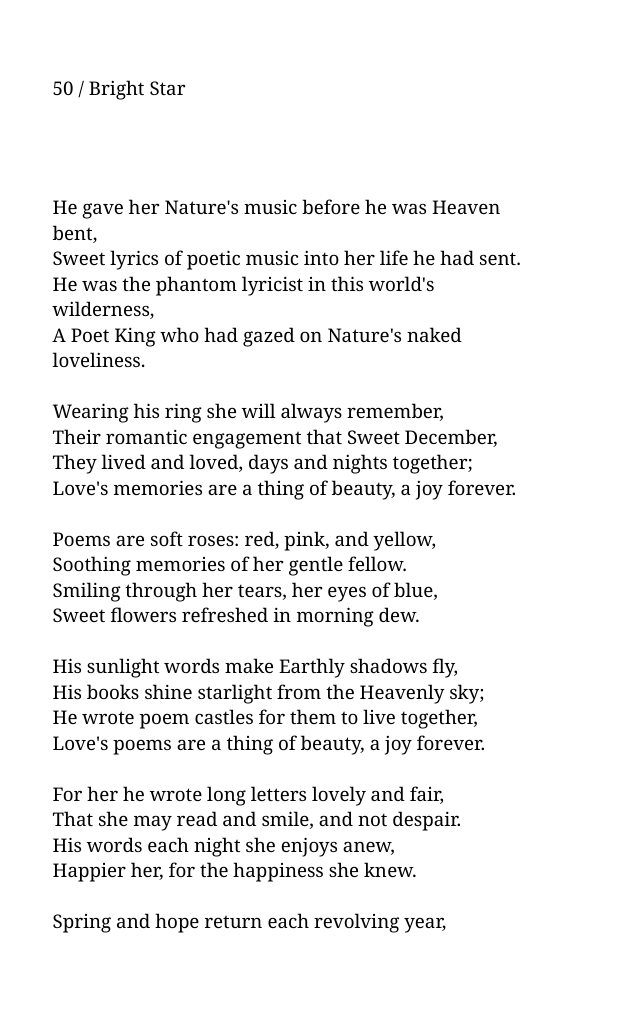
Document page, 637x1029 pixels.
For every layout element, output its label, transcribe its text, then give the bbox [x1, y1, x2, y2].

text He gave her Nature's music before he was Heaven bent, [52, 194, 538, 245]
text For her he wrote long letters lovely and fair, [52, 781, 538, 807]
text They lived and loved, days and nights together; [52, 449, 538, 475]
text His sunlight words make Earthly shadows fly, [52, 654, 538, 679]
text Their romantic engagement that Sweet December, [52, 424, 538, 449]
text Soothing memories of her gentle fellow. [52, 552, 538, 577]
text Happier her, for the happiness she knew. [52, 858, 538, 883]
text Sweet flowers refreshed in morning dew. [52, 603, 538, 628]
text A Poet King who had gazed on Nature's naked loveliness. [52, 322, 538, 373]
text Poems are soft roses: red, pink, and yellow, [52, 526, 538, 552]
text Smiling through her tears, her eyes of blue, [52, 577, 538, 603]
text Wearing his ring she will always remember, [52, 398, 538, 424]
text Love's memories are a thing of beauty, a joy forever. [52, 475, 538, 501]
text That she may read and smile, and not despair. [52, 807, 538, 832]
text Sweet lyrics of poetic music into her life he had sent. [52, 245, 538, 271]
text He was the phantom lyricist in this world's wilderness, [52, 271, 538, 322]
text His books shine starlight from the Heavenly sky; [52, 679, 538, 705]
text Spring and hope return each revolving year, [52, 909, 538, 934]
text His words each night she enjoys anew, [52, 832, 538, 858]
text Love's poems are a thing of beauty, a joy forever. [52, 730, 538, 756]
text He wrote poem castles for them to live together, [52, 705, 538, 730]
